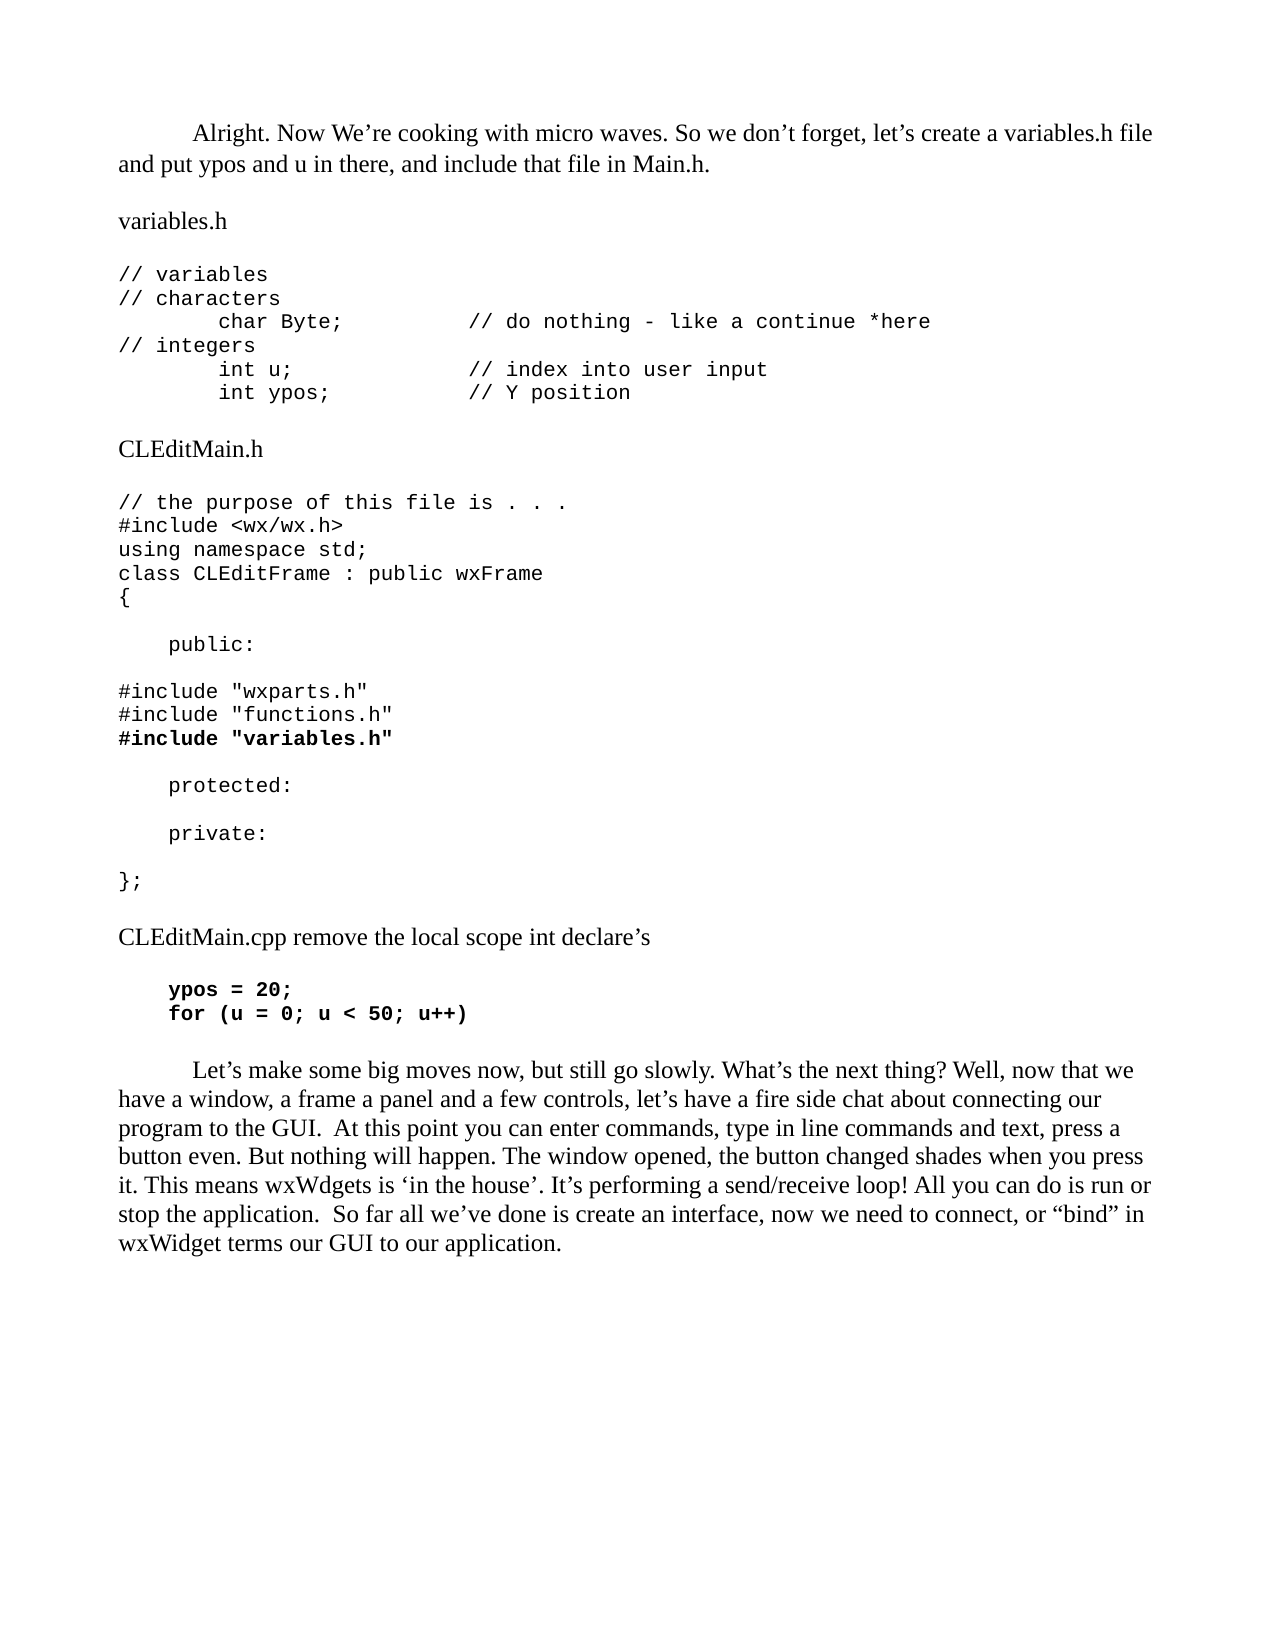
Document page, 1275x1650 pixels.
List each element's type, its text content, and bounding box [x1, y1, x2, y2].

text using namespace std; [118, 539, 1157, 563]
text Let’s make some big moves now, but still go slowly. What’s the next thing? Well, now that we have a window, a frame a panel and a few controls, let’s have a fire side chat about connecting our program to the GUI. At this point you can enter commands, type in line commands and text, press a button even. But nothing will happen. The window opened, the button changed shades when you press it. This means wxWdgets is ‘in the house’. It’s performing a send/receive loop! All you can do is run or stop the application. So far all we’ve done is create an interface, now we need to connect, or “bind” in wxWidget terms our GUI to our application. [118, 1055, 1157, 1256]
text variables.h [118, 206, 1157, 235]
text // characters [118, 288, 1157, 311]
text public: [118, 633, 1157, 657]
text ypos = 20; [118, 979, 1157, 1003]
text #include "wxparts.h" [118, 681, 1157, 704]
text int ypos; // Y position [118, 382, 1157, 406]
text private: [118, 823, 1157, 846]
text #include <wx/wx.h> [118, 515, 1157, 539]
text #include "variables.h" [118, 728, 1157, 752]
text Alright. Now We’re cooking with micro waves. So we don’t forget, let’s create a variables.h file and put ypos and u in there, and include that file in Main.h. [118, 118, 1157, 178]
text for (u = 0; u < 50; u++) [118, 1003, 1157, 1026]
text }; [118, 870, 1157, 894]
text int u; // index into user input [118, 358, 1157, 382]
text CLEditMain.cpp remove the local scope int declare’s [118, 922, 1157, 951]
text // integers [118, 335, 1157, 358]
text protected: [118, 775, 1157, 799]
text char Byte; // do nothing - like a continue *here [118, 311, 1157, 335]
text CLEditMain.h [118, 434, 1157, 463]
text { [118, 586, 1157, 610]
text // the purpose of this file is . . . [118, 492, 1157, 515]
text // variables [118, 264, 1157, 288]
text #include "functions.h" [118, 704, 1157, 728]
text class CLEditFrame : public wxFrame [118, 563, 1157, 586]
